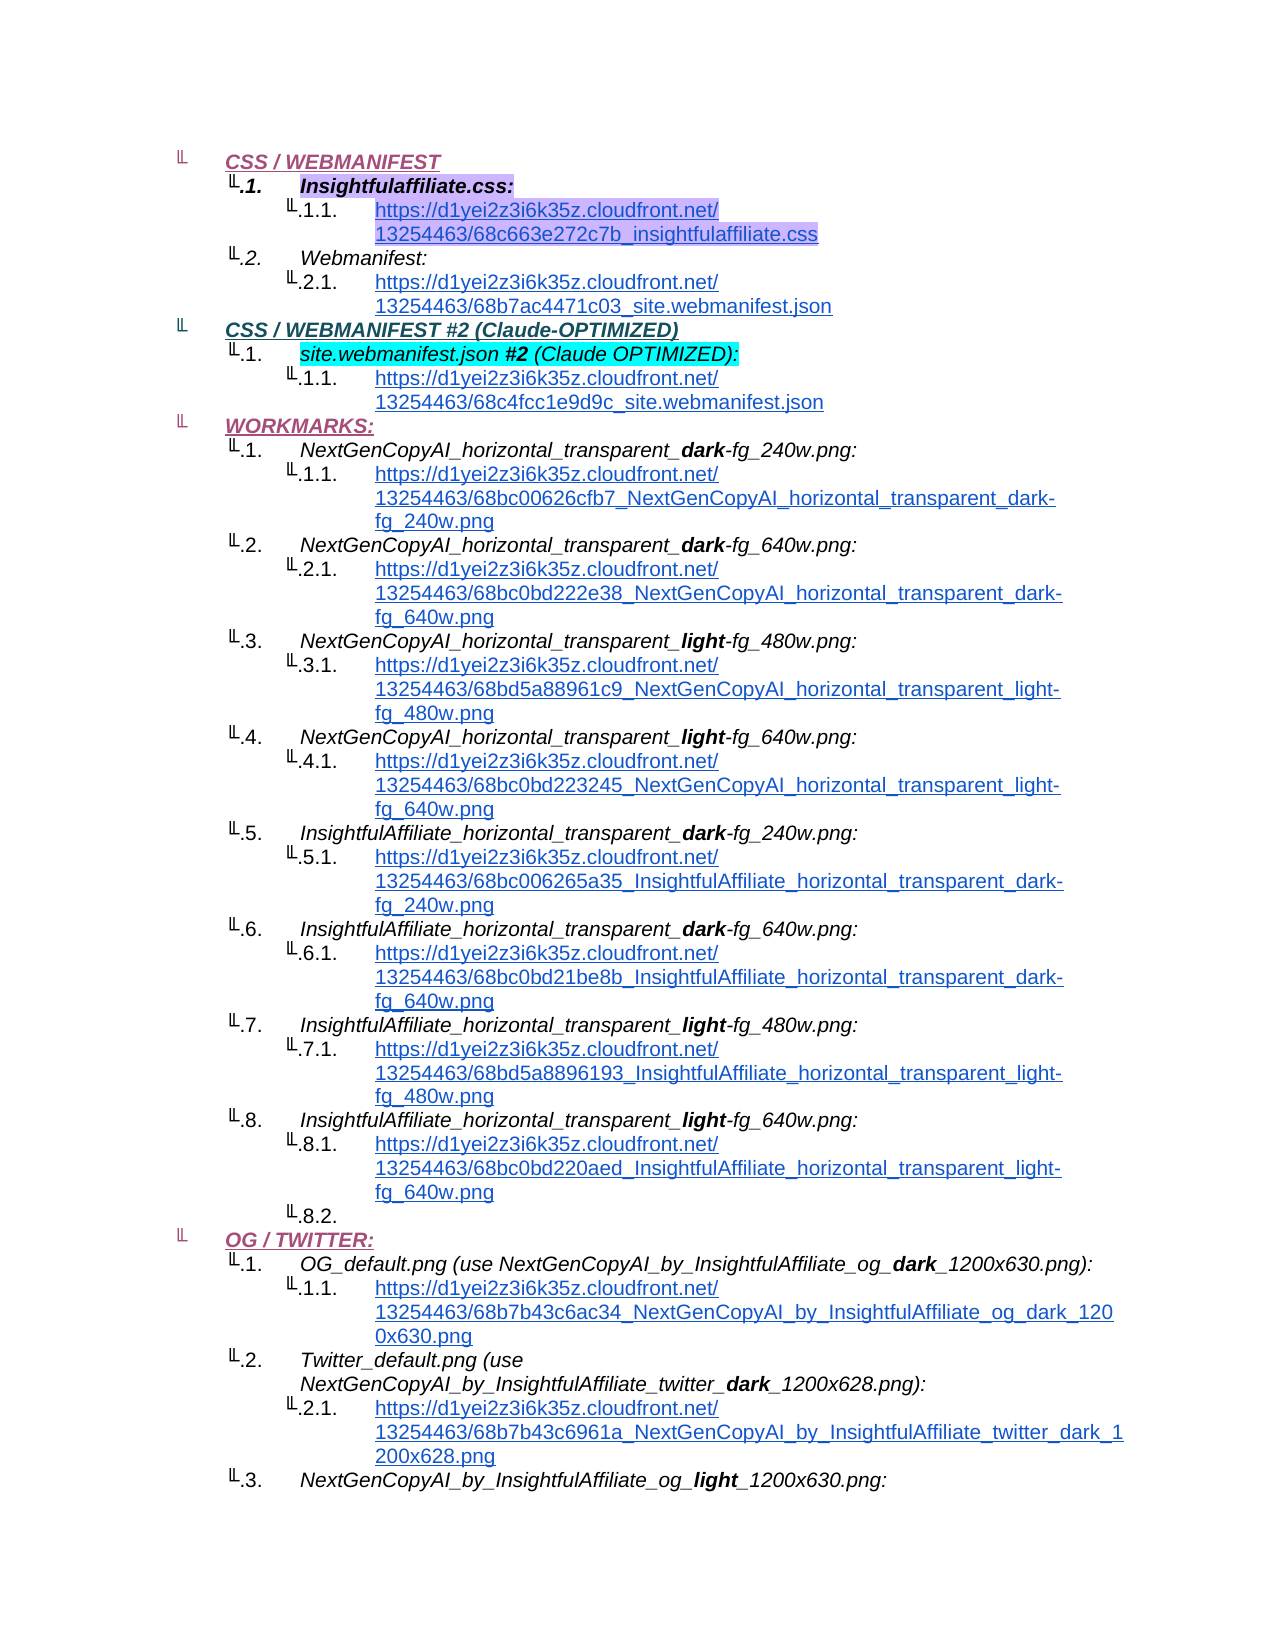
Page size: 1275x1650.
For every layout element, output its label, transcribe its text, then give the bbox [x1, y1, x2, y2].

list https://d1yei2z3i6k35z.cloudfront.net/13254463/68b7ac4471c03_site.webmanifest.json [337, 270, 1125, 318]
list NextGenCopyAI_horizontal_transparent_light-fg_480w.png: [262, 629, 1125, 653]
list https://d1yei2z3i6k35z.cloudfront.net/13254463/68bd5a88961c9_NextGenCopyAI_horizontal_transparent_light-fg_480w.png [337, 653, 1125, 725]
list InsightfulAffiliate_horizontal_transparent_light-fg_480w.png: [262, 1012, 1125, 1036]
list CSS / WEBMANIFEST #2 (Claude-OPTIMIZED) [187, 318, 1125, 342]
list InsightfulAffiliate_horizontal_transparent_light-fg_640w.png: [262, 1108, 1125, 1132]
list WORKMARKS: [187, 413, 1125, 437]
list NextGenCopyAI_horizontal_transparent_light-fg_640w.png: [262, 725, 1125, 749]
list https://d1yei2z3i6k35z.cloudfront.net/13254463/68bc006265a35_InsightfulAffiliate_horizontal_transparent_dark-fg_240w.png [337, 845, 1125, 917]
list https://d1yei2z3i6k35z.cloudfront.net/13254463/68c663e272c7b_insightfulaffiliate.css [337, 198, 1125, 246]
list https://d1yei2z3i6k35z.cloudfront.net/13254463/68c4fcc1e9d9c_site.webmanifest.json [337, 366, 1125, 413]
list site.webmanifest.json #2 (Claude OPTIMIZED): [262, 342, 1125, 366]
list https://d1yei2z3i6k35z.cloudfront.net/13254463/68bc0bd223245_NextGenCopyAI_horizontal_transparent_light-fg_640w.png [337, 749, 1125, 821]
list Insightfulaffiliate.css: [262, 174, 1125, 198]
list NextGenCopyAI_horizontal_transparent_dark-fg_640w.png: [262, 533, 1125, 557]
list https://d1yei2z3i6k35z.cloudfront.net/13254463/68bd5a8896193_InsightfulAffiliate_horizontal_transparent_light-fg_480w.png [337, 1036, 1125, 1108]
list https://d1yei2z3i6k35z.cloudfront.net/13254463/68b7b43c6ac34_NextGenCopyAI_by_InsightfulAffiliate_og_dark_1200x630.png [337, 1276, 1125, 1348]
list NextGenCopyAI_horizontal_transparent_dark-fg_240w.png: [262, 437, 1125, 461]
list OG_default.png (use NextGenCopyAI_by_InsightfulAffiliate_og_dark_1200x630.png): [262, 1252, 1125, 1276]
list InsightfulAffiliate_horizontal_transparent_dark-fg_240w.png: [262, 821, 1125, 845]
list Twitter_default.png (use NextGenCopyAI_by_InsightfulAffiliate_twitter_dark_1200x628.png): [262, 1348, 1125, 1396]
list OG / TWITTER: [187, 1228, 1125, 1252]
list Webmanifest: [262, 246, 1125, 270]
list https://d1yei2z3i6k35z.cloudfront.net/13254463/68bc0bd21be8b_InsightfulAffiliate_horizontal_transparent_dark-fg_640w.png [337, 941, 1125, 1012]
list https://d1yei2z3i6k35z.cloudfront.net/13254463/68bc00626cfb7_NextGenCopyAI_horizontal_transparent_dark-fg_240w.png [337, 461, 1125, 533]
list NextGenCopyAI_by_InsightfulAffiliate_og_light_1200x630.png: [262, 1468, 1125, 1492]
list CSS / WEBMANIFEST [187, 150, 1125, 174]
list https://d1yei2z3i6k35z.cloudfront.net/13254463/68bc0bd222e38_NextGenCopyAI_horizontal_transparent_dark-fg_640w.png [337, 557, 1125, 629]
list InsightfulAffiliate_horizontal_transparent_dark-fg_640w.png: [262, 917, 1125, 941]
list https://d1yei2z3i6k35z.cloudfront.net/13254463/68b7b43c6961a_NextGenCopyAI_by_InsightfulAffiliate_twitter_dark_1200x628.png [337, 1396, 1125, 1468]
list https://d1yei2z3i6k35z.cloudfront.net/13254463/68bc0bd220aed_InsightfulAffiliate_horizontal_transparent_light-fg_640w.png [337, 1132, 1125, 1204]
